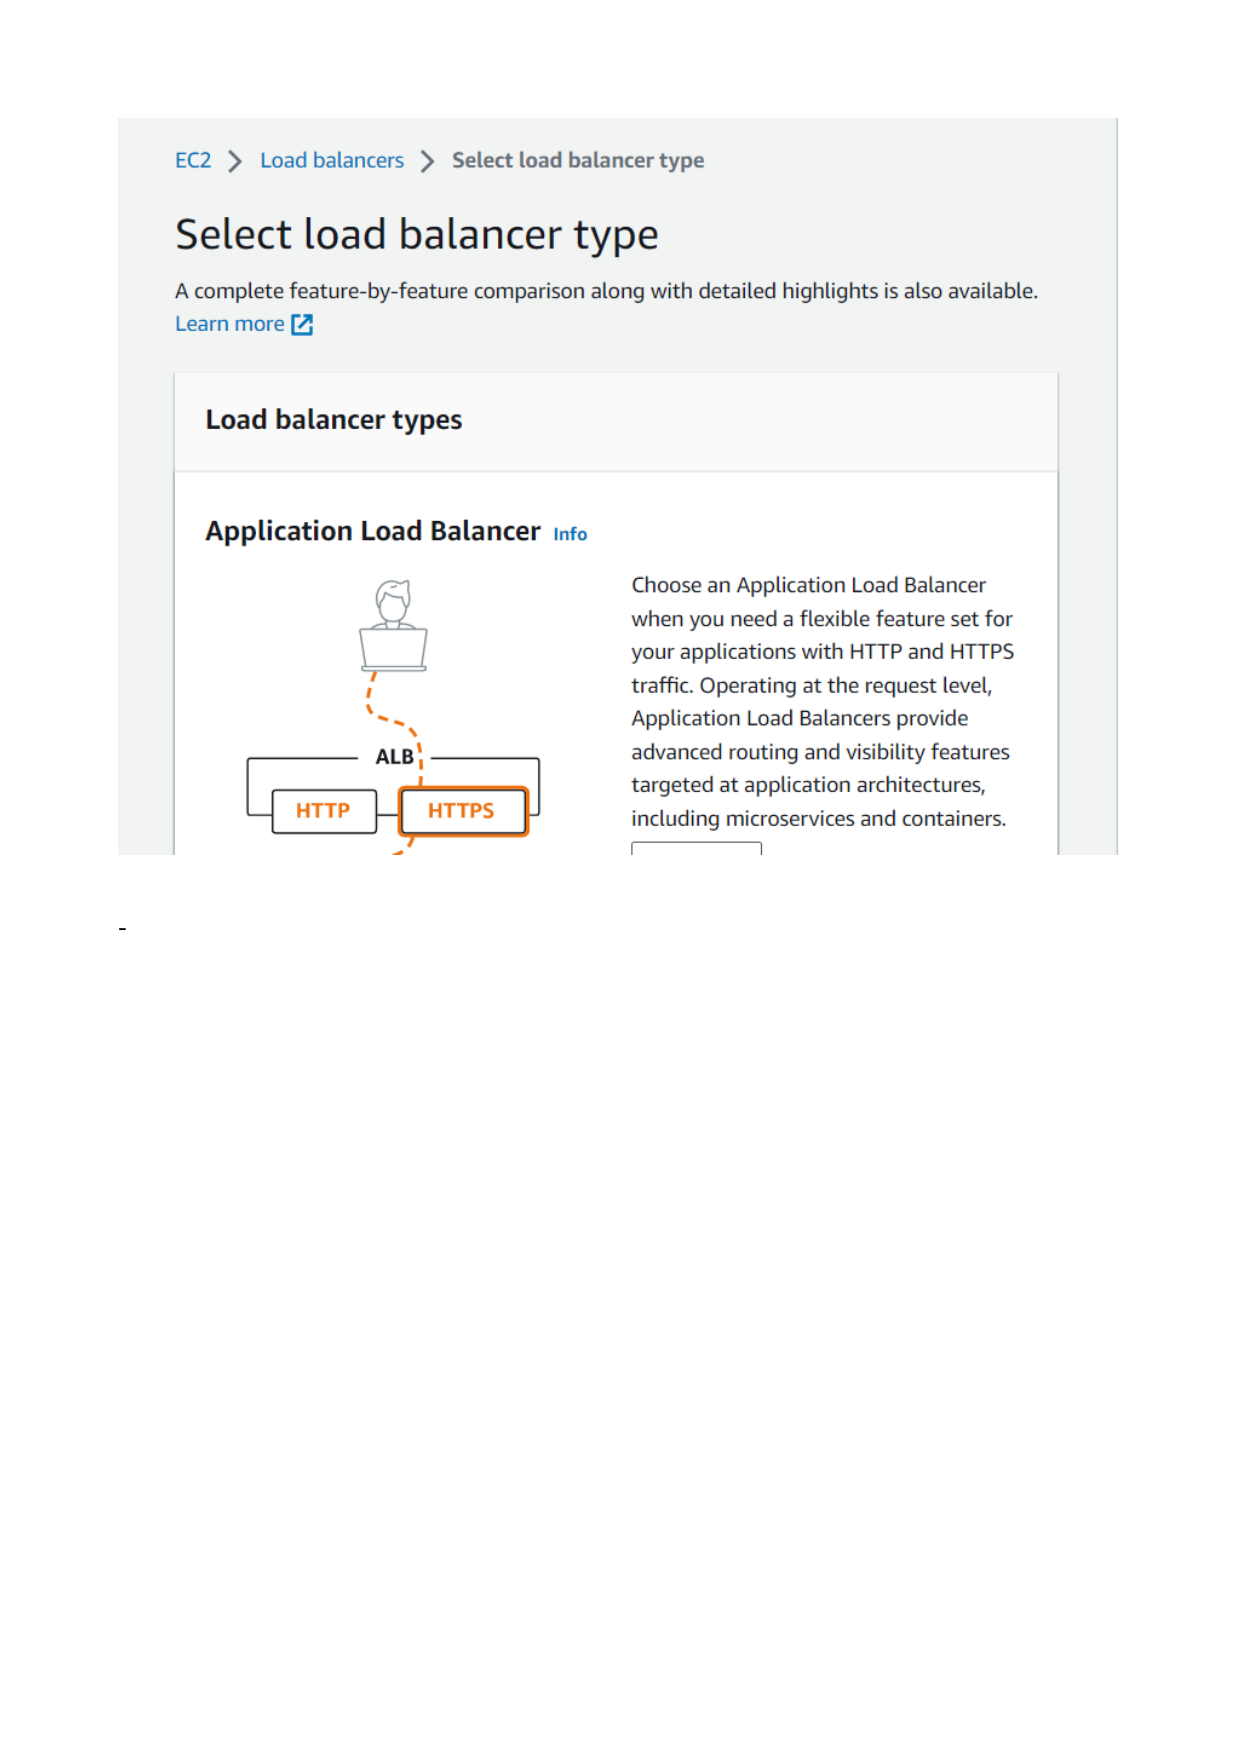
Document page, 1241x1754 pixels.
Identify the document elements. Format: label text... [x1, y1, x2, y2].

picture [118, 118, 1123, 855]
text - [118, 912, 1122, 941]
